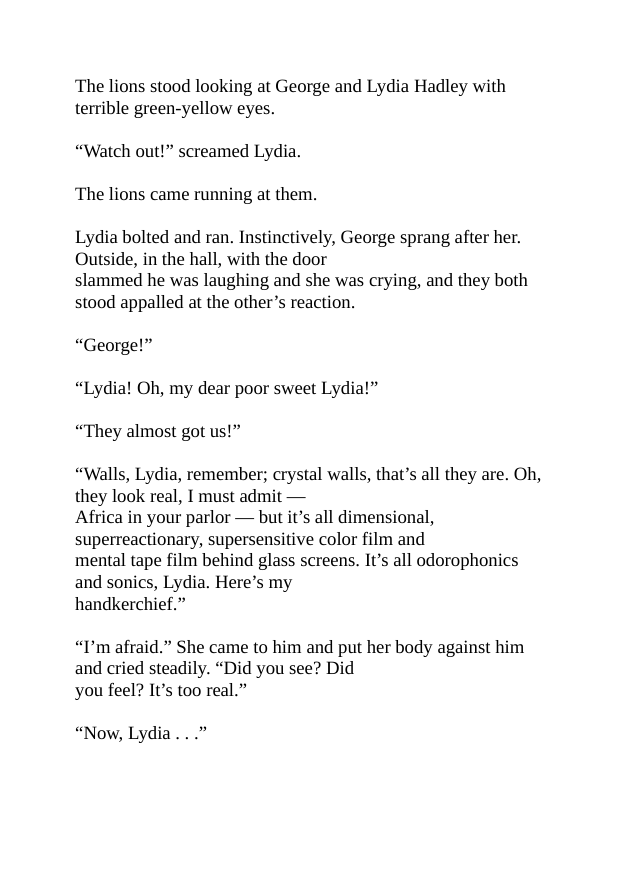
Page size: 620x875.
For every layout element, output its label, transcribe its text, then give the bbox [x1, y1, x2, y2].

text The lions stood looking at George and Lydia Hadley with terrible green-yellow eyes. “Watch out!” screamed Lydia. The lions came running at them. Lydia bolted and ran. Instinctively, George sprang after her. Outside, in the hall, with the door slammed he was laughing and she was crying, and they both stood appalled at the other’s reaction. “George!” “Lydia! Oh, my dear poor sweet Lydia!” “They almost got us!” “Walls, Lydia, remember; crystal walls, that’s all they are. Oh, they look real, I must admit — Africa in your parlor — but it’s all dimensional, superreactionary, supersensitive color film and mental tape film behind glass screens. It’s all odorophonics and sonics, Lydia. Here’s my handkerchief.” “I’m afraid.” She came to him and put her body against him and cried steadily. “Did you see? Did you feel? It’s too real.” “Now, Lydia . . .” [75, 75, 544, 743]
